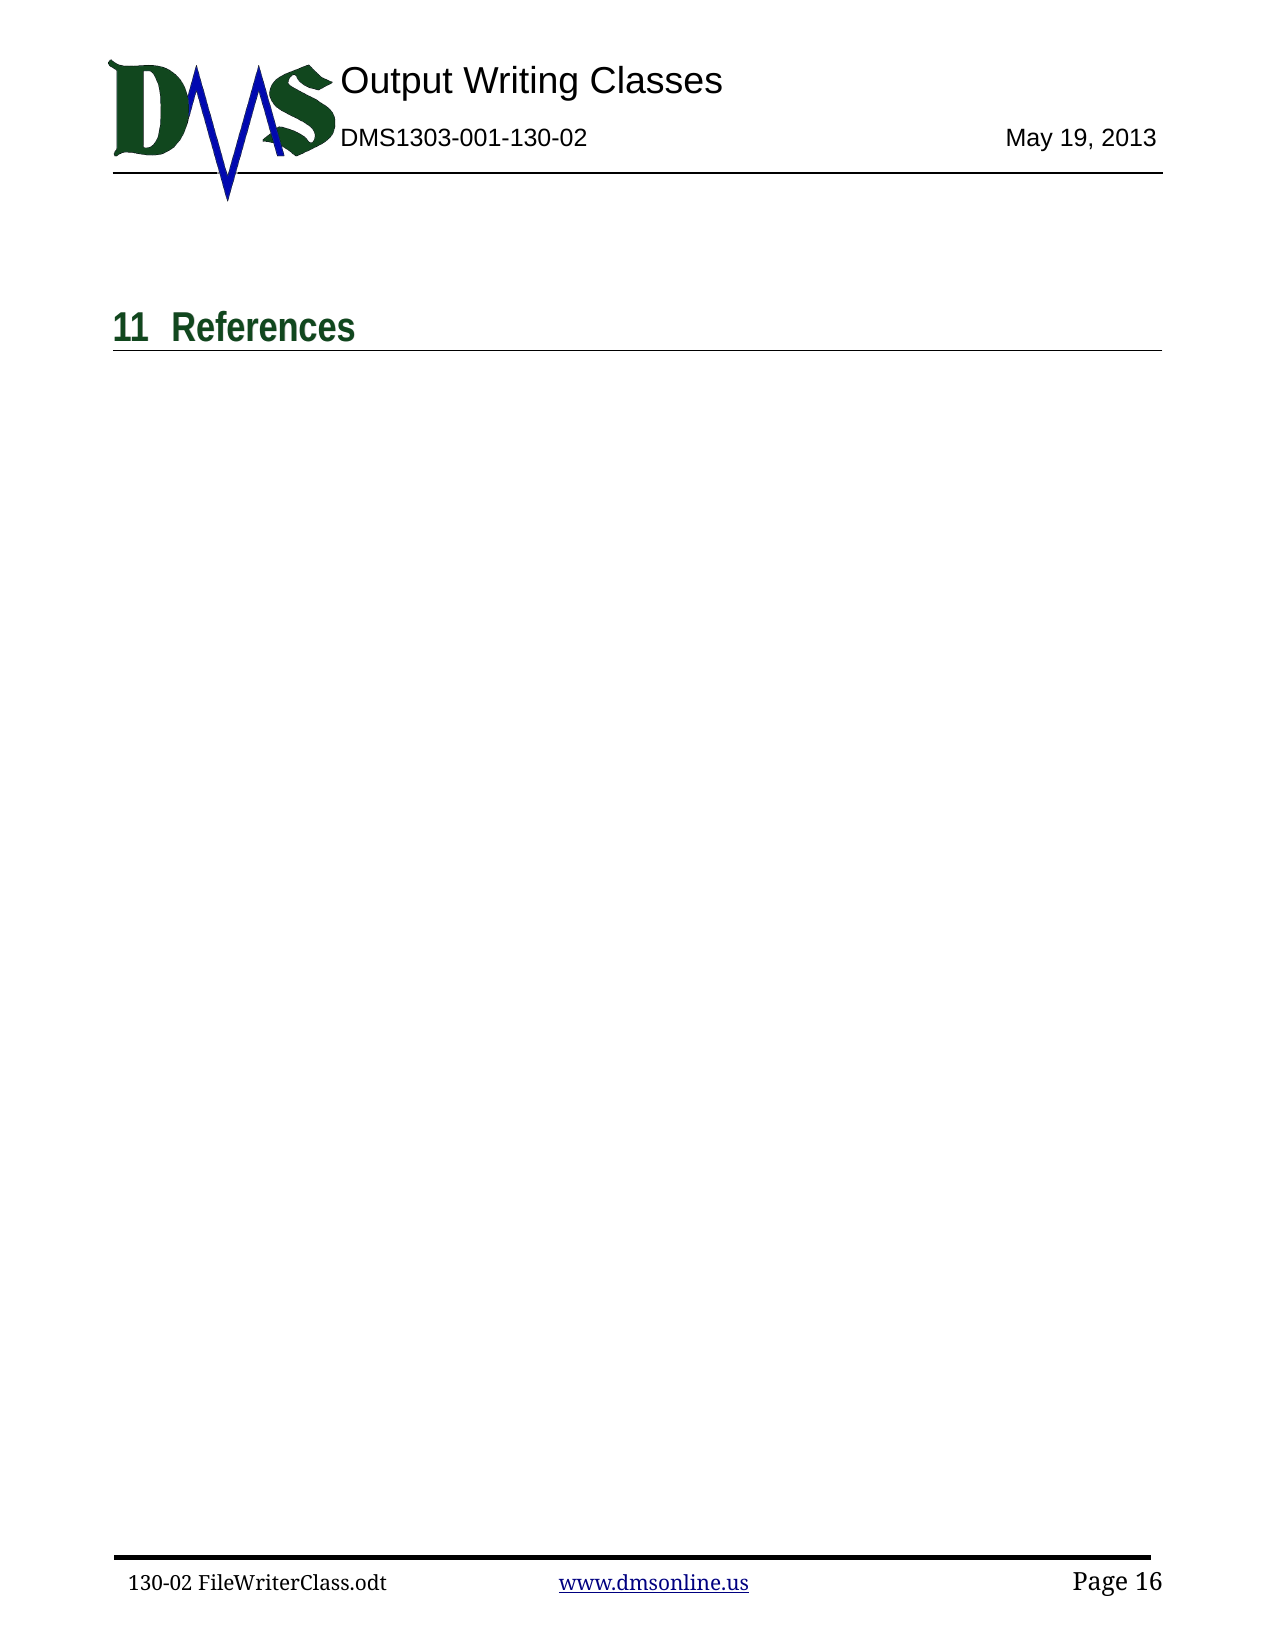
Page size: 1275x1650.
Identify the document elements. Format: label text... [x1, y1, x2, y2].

picture [105, 56, 338, 204]
subtitle References [112, 302, 1162, 351]
